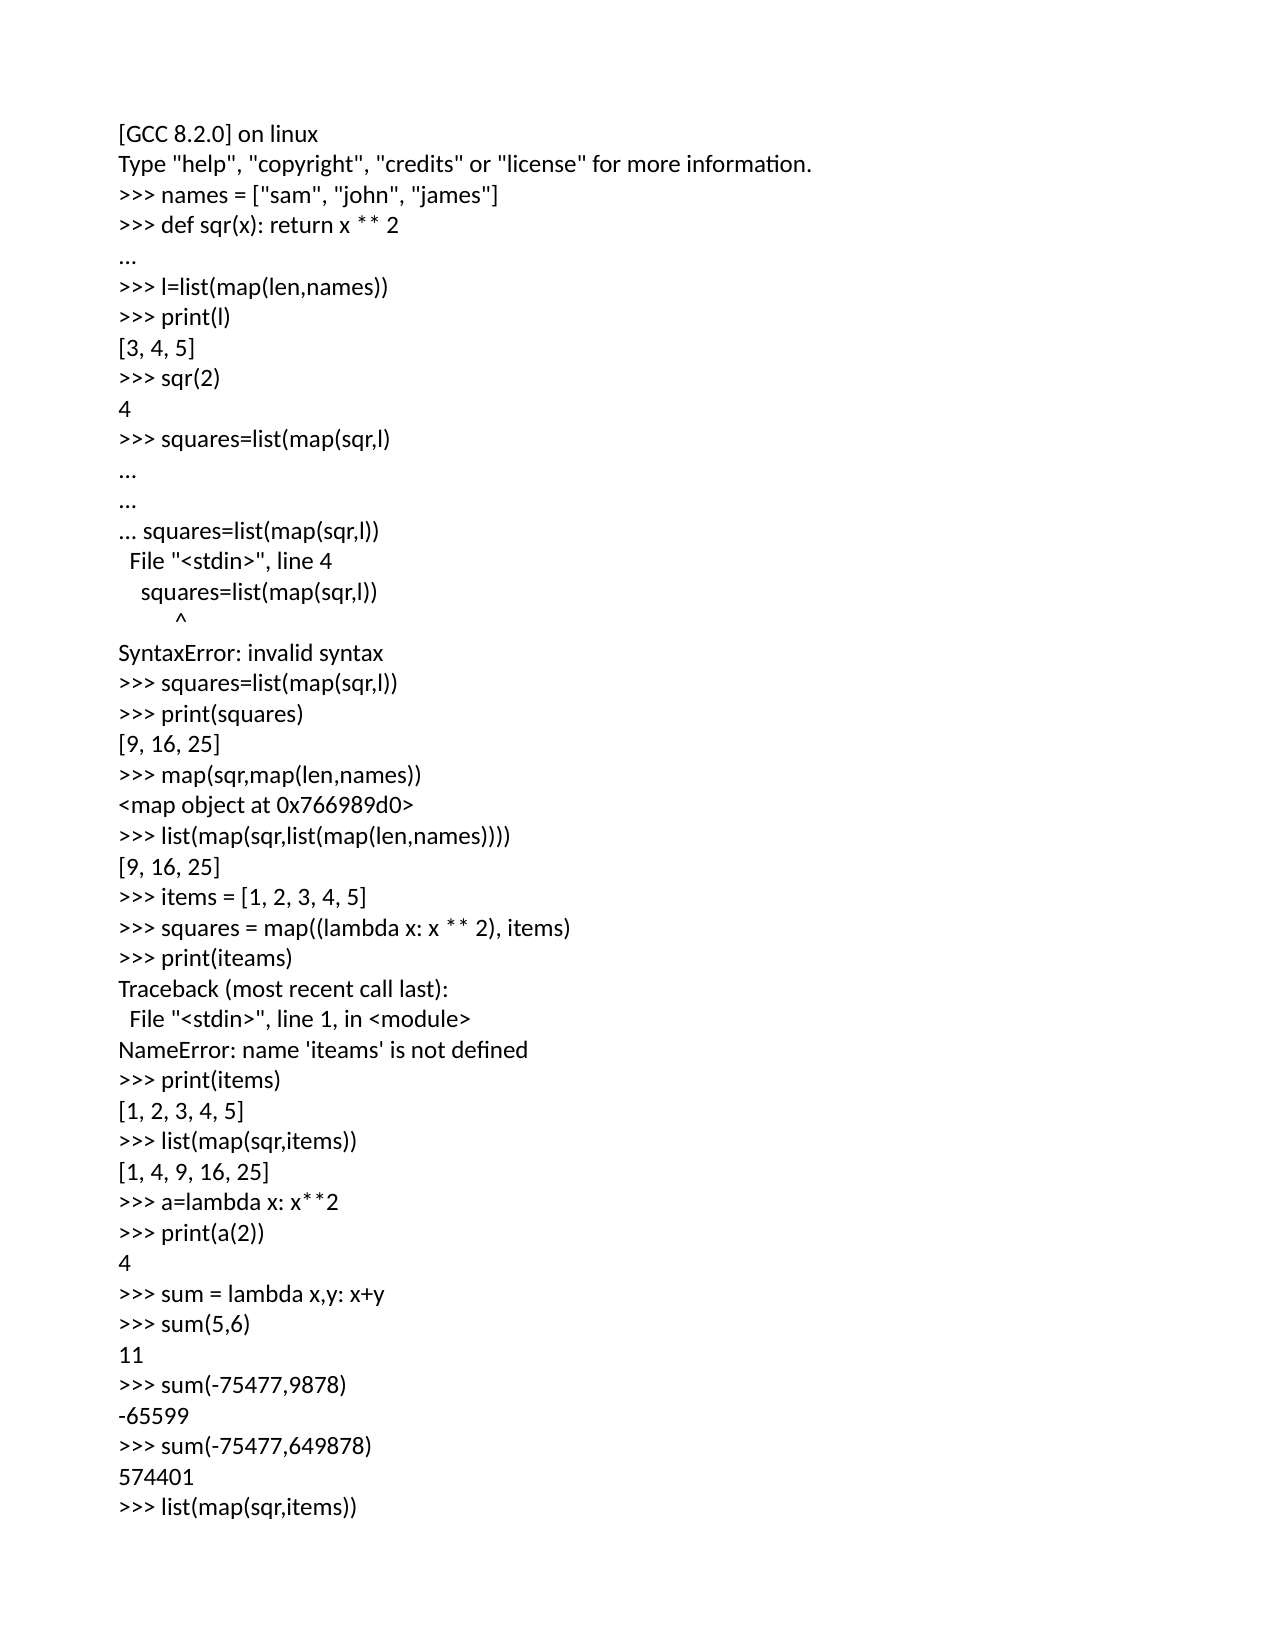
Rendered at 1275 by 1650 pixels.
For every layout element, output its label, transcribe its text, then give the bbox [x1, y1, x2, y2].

text [3, 4, 5] [118, 332, 1157, 362]
text [9, 16, 25] [118, 728, 1157, 759]
text File "<stdin>", line 4 [118, 545, 1157, 576]
text >>> l=list(map(len,names)) [118, 271, 1157, 301]
text >>> print(squares) [118, 698, 1157, 728]
text 574401 [118, 1461, 1157, 1492]
text Type "help", "copyright", "credits" or "license" for more information. [118, 149, 1157, 179]
text [1, 4, 9, 16, 25] [118, 1156, 1157, 1186]
text >>> print(items) [118, 1064, 1157, 1095]
text >>> map(sqr,map(len,names)) [118, 759, 1157, 789]
text >>> sum(-75477,9878) [118, 1369, 1157, 1400]
text Traceback (most recent call last): [118, 973, 1157, 1003]
text >>> sum = lambda x,y: x+y [118, 1278, 1157, 1308]
text NameError: name 'iteams' is not defined [118, 1034, 1157, 1064]
text >>> sqr(2) [118, 362, 1157, 393]
text >>> sum(-75477,649878) [118, 1431, 1157, 1461]
text SyntaxError: invalid syntax [118, 637, 1157, 667]
text [9, 16, 25] [118, 851, 1157, 881]
text >>> print(iteams) [118, 942, 1157, 973]
text ... [118, 240, 1157, 271]
text >>> squares = map((lambda x: x ** 2), items) [118, 912, 1157, 942]
text >>> items = [1, 2, 3, 4, 5] [118, 881, 1157, 912]
text -65599 [118, 1400, 1157, 1431]
text <map object at 0x766989d0> [118, 789, 1157, 820]
text >>> print(l) [118, 301, 1157, 332]
text >>> list(map(sqr,items)) [118, 1125, 1157, 1156]
text ^ [118, 606, 1157, 637]
text ... squares=list(map(sqr,l)) [118, 515, 1157, 545]
text [GCC 8.2.0] on linux [118, 118, 1157, 149]
text squares=list(map(sqr,l)) [118, 576, 1157, 606]
text ... [118, 484, 1157, 515]
text 4 [118, 393, 1157, 423]
text >>> print(a(2)) [118, 1217, 1157, 1247]
text >>> squares=list(map(sqr,l)) [118, 667, 1157, 698]
text File "<stdin>", line 1, in <module> [118, 1003, 1157, 1034]
text >>> sum(5,6) [118, 1308, 1157, 1339]
text >>> a=lambda x: x**2 [118, 1186, 1157, 1217]
text >>> def sqr(x): return x ** 2 [118, 210, 1157, 240]
text [1, 2, 3, 4, 5] [118, 1095, 1157, 1125]
text 4 [118, 1247, 1157, 1278]
text >>> list(map(sqr,list(map(len,names)))) [118, 820, 1157, 851]
text ... [118, 454, 1157, 484]
text >>> list(map(sqr,items)) [118, 1492, 1157, 1522]
text 11 [118, 1339, 1157, 1369]
text >>> names = ["sam", "john", "james"] [118, 179, 1157, 210]
text >>> squares=list(map(sqr,l) [118, 423, 1157, 454]
